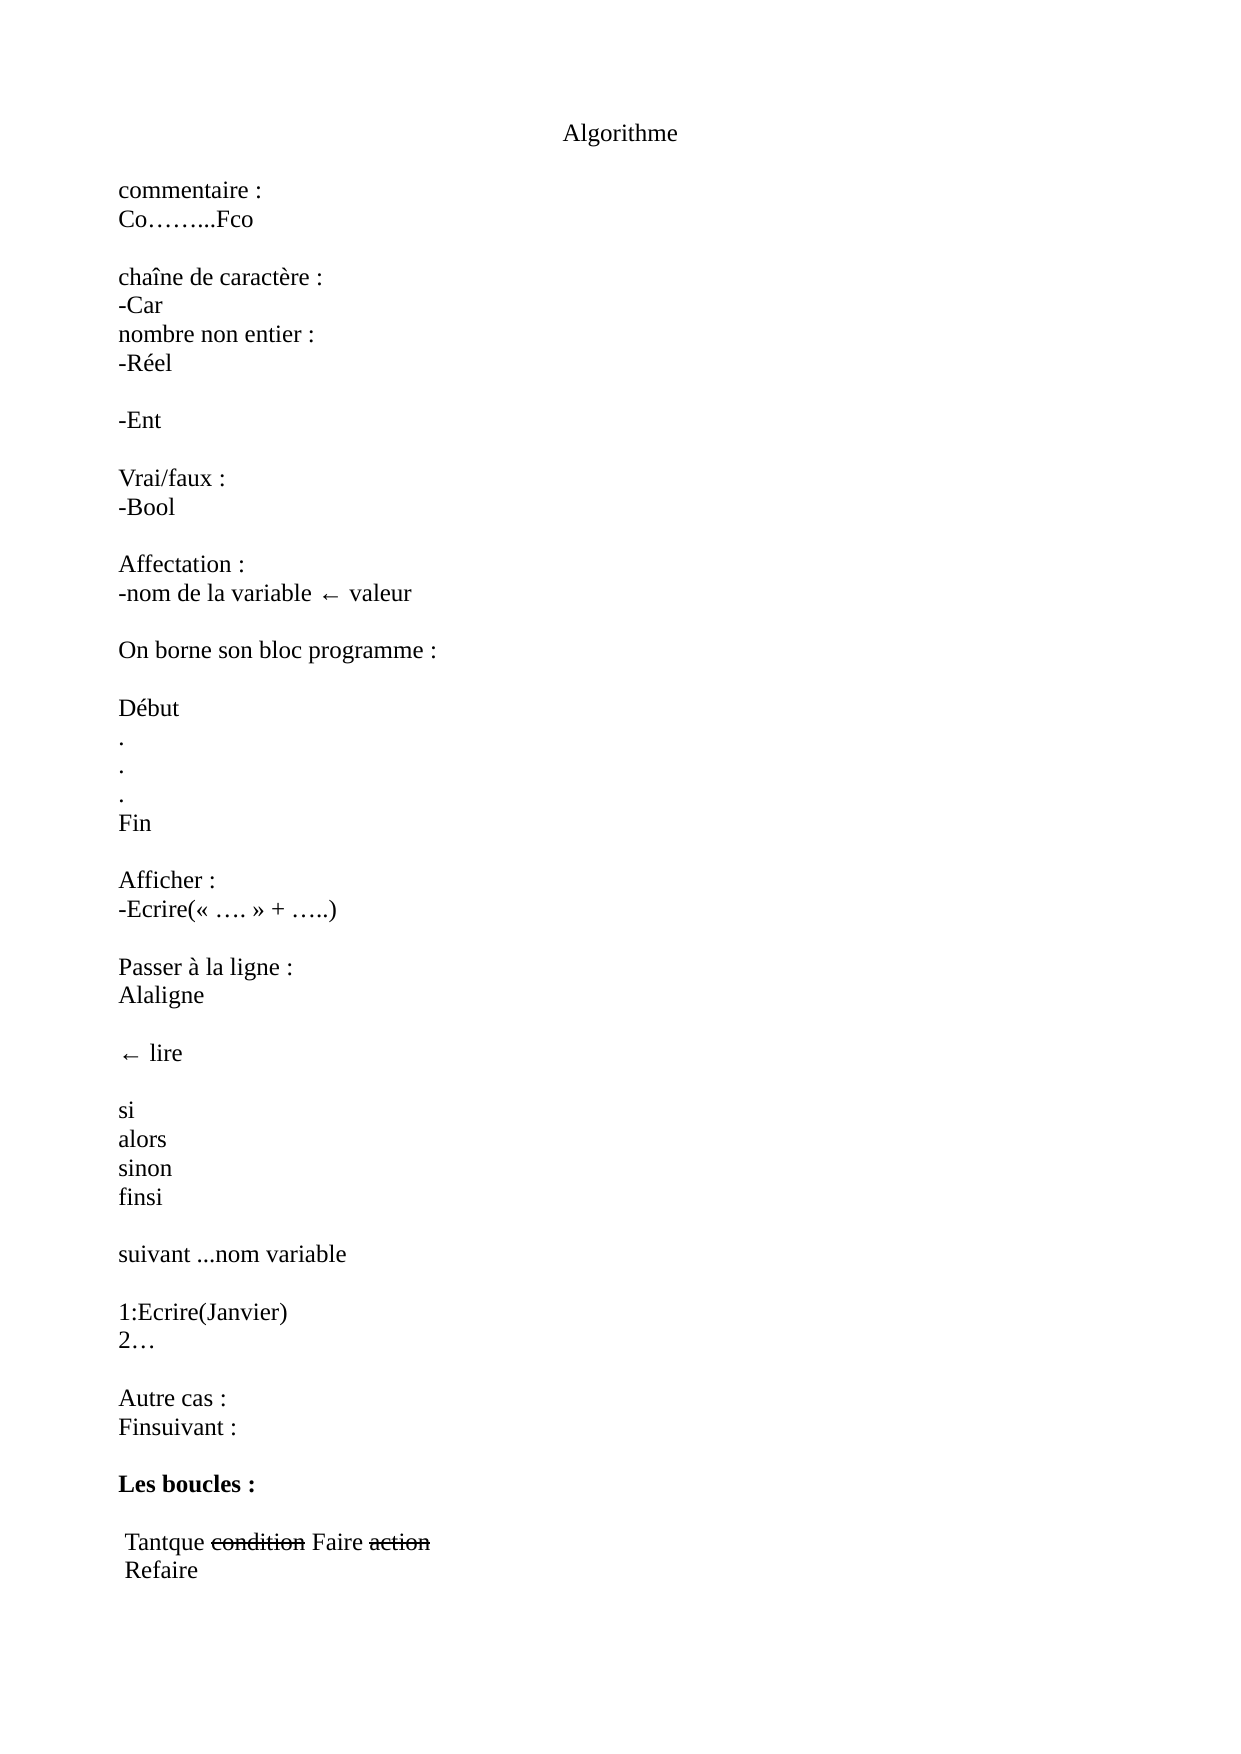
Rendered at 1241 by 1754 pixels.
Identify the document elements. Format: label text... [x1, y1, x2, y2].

text Début [118, 693, 1122, 722]
text Les boucles : [118, 1469, 1122, 1498]
text -nom de la variable ← valeur [118, 578, 1122, 607]
text -Ent [118, 406, 1122, 434]
text Vrai/faux : [118, 463, 1122, 492]
text . [118, 779, 1122, 808]
text On borne son bloc programme : [118, 636, 1122, 664]
text Passer à la ligne : [118, 952, 1122, 981]
text chaîne de caractère : [118, 262, 1122, 291]
text Afficher : [118, 866, 1122, 894]
text -Bool [118, 492, 1122, 521]
text -Car [118, 291, 1122, 319]
text . . [118, 722, 1122, 779]
text Tantque condition Faire action [118, 1527, 1122, 1556]
text sinon [118, 1153, 1122, 1182]
text suivant ...nom variable [118, 1239, 1122, 1268]
text 2… [118, 1326, 1122, 1354]
text Algorithme [118, 118, 1122, 147]
text 1:Ecrire(Janvier) [118, 1297, 1122, 1326]
text Finsuivant : [118, 1412, 1122, 1441]
text ← lire [118, 1038, 1122, 1067]
text alors [118, 1124, 1122, 1153]
text finsi [118, 1182, 1122, 1211]
text Fin [118, 808, 1122, 837]
text -Réel [118, 348, 1122, 377]
text -Ecrire(« …. » + …..) [118, 894, 1122, 923]
text Co……...Fco [118, 204, 1122, 233]
text nombre non entier : [118, 319, 1122, 348]
text Autre cas : [118, 1383, 1122, 1412]
text commentaire : [118, 176, 1122, 204]
text Alaligne [118, 981, 1122, 1009]
text Affectation : [118, 549, 1122, 578]
text Refaire [118, 1556, 1122, 1584]
text si [118, 1096, 1122, 1124]
